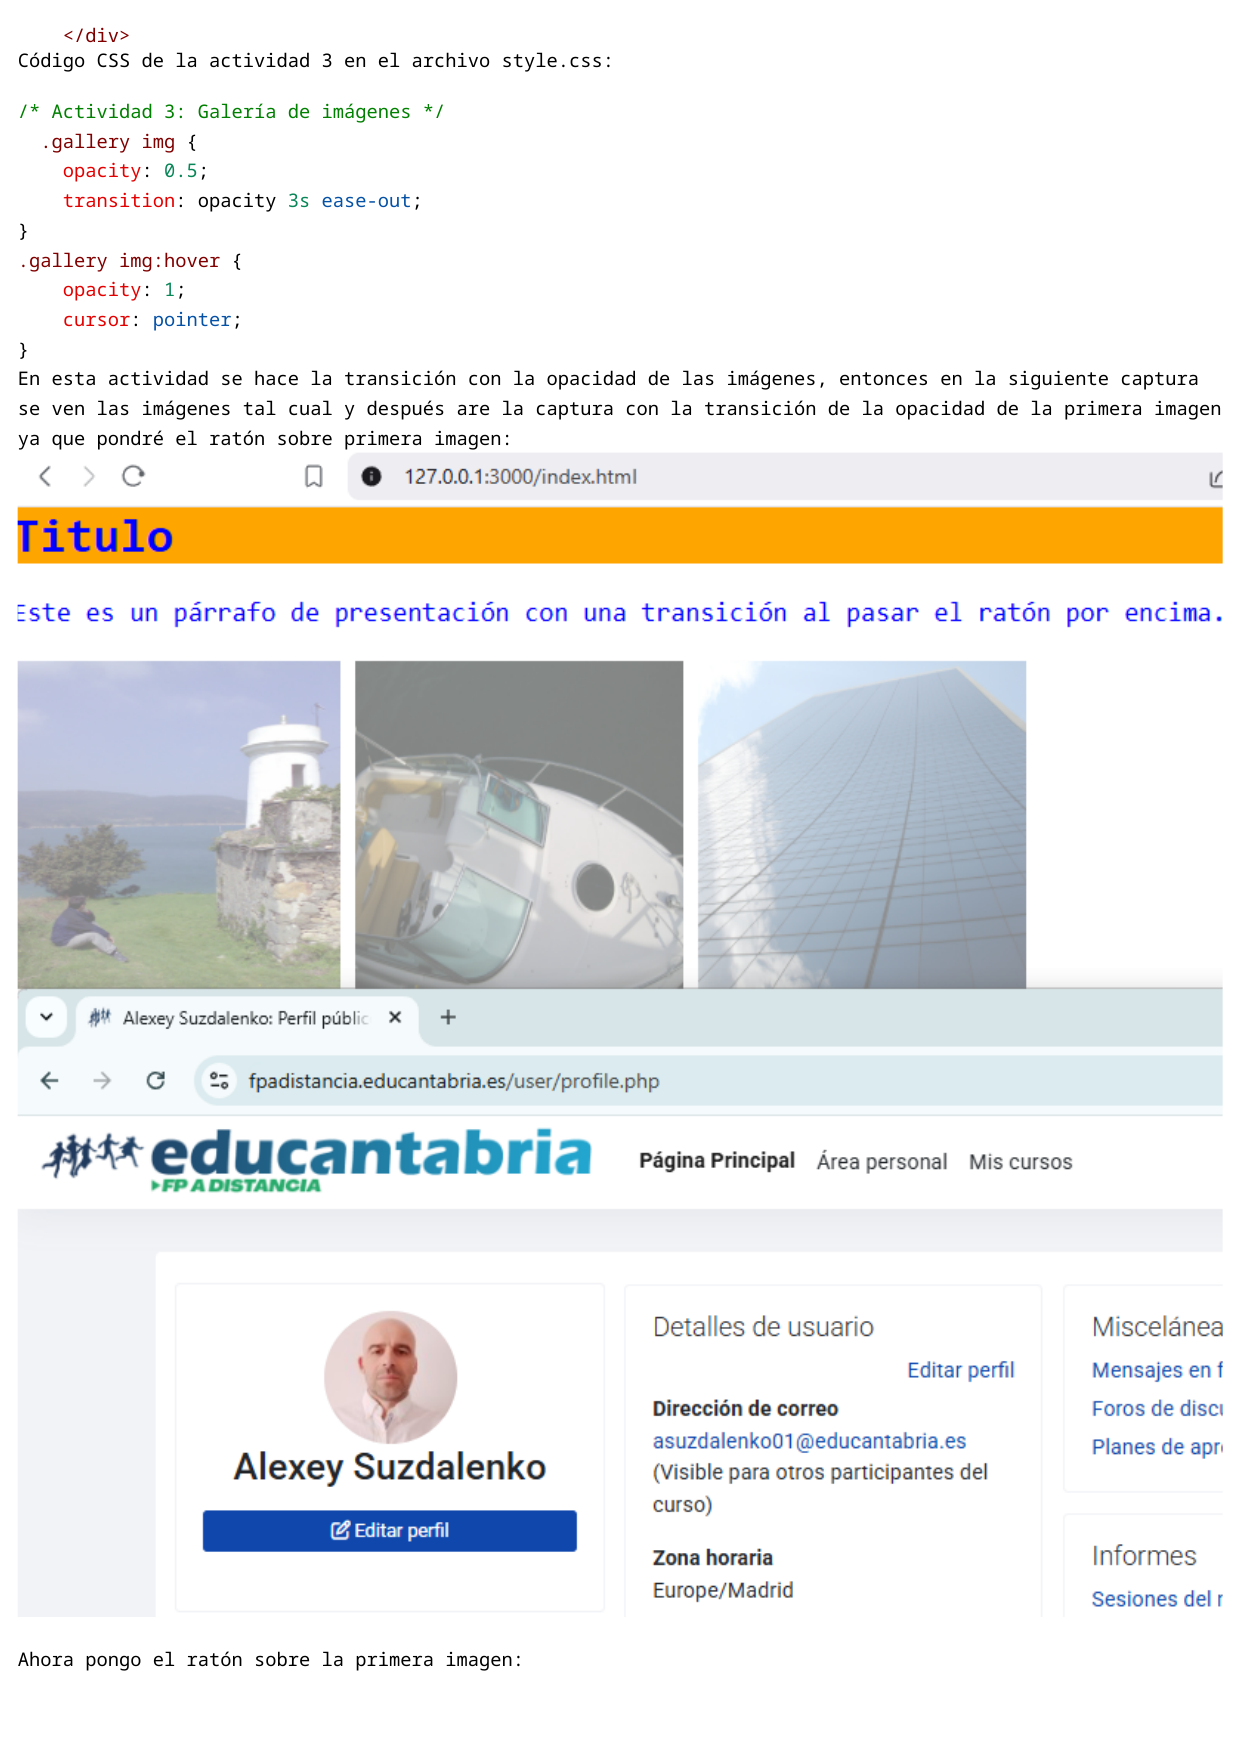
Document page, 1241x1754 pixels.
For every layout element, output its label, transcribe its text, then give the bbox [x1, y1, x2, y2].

text opacity: 0.5; [18, 154, 1222, 183]
text } [18, 213, 1222, 243]
text En esta actividad se hace la transición con la opacidad de las imágenes, entonces en la siguiente captura se ven las imágenes tal cual y después are la captura con la transición de la opacidad de la primera imagen ya que pondré el ratón sobre primera imagen: [18, 361, 1222, 450]
text cursor: pointer; [18, 302, 1222, 332]
text } [18, 332, 1222, 361]
text Ahora pongo el ratón sobre la primera imagen: [18, 1642, 1222, 1672]
text opacity: 1; [18, 272, 1222, 302]
text transition: opacity 3s ease-out; [18, 183, 1222, 213]
text .gallery img:hover { [18, 243, 1222, 272]
text /* Actividad 3: Galería de imágenes */ [18, 98, 1222, 124]
text </div> [18, 18, 1222, 47]
text Código CSS de la actividad 3 en el archivo style.css: [18, 47, 1222, 73]
text .gallery img { [18, 124, 1222, 154]
picture [17, 450, 1223, 1617]
